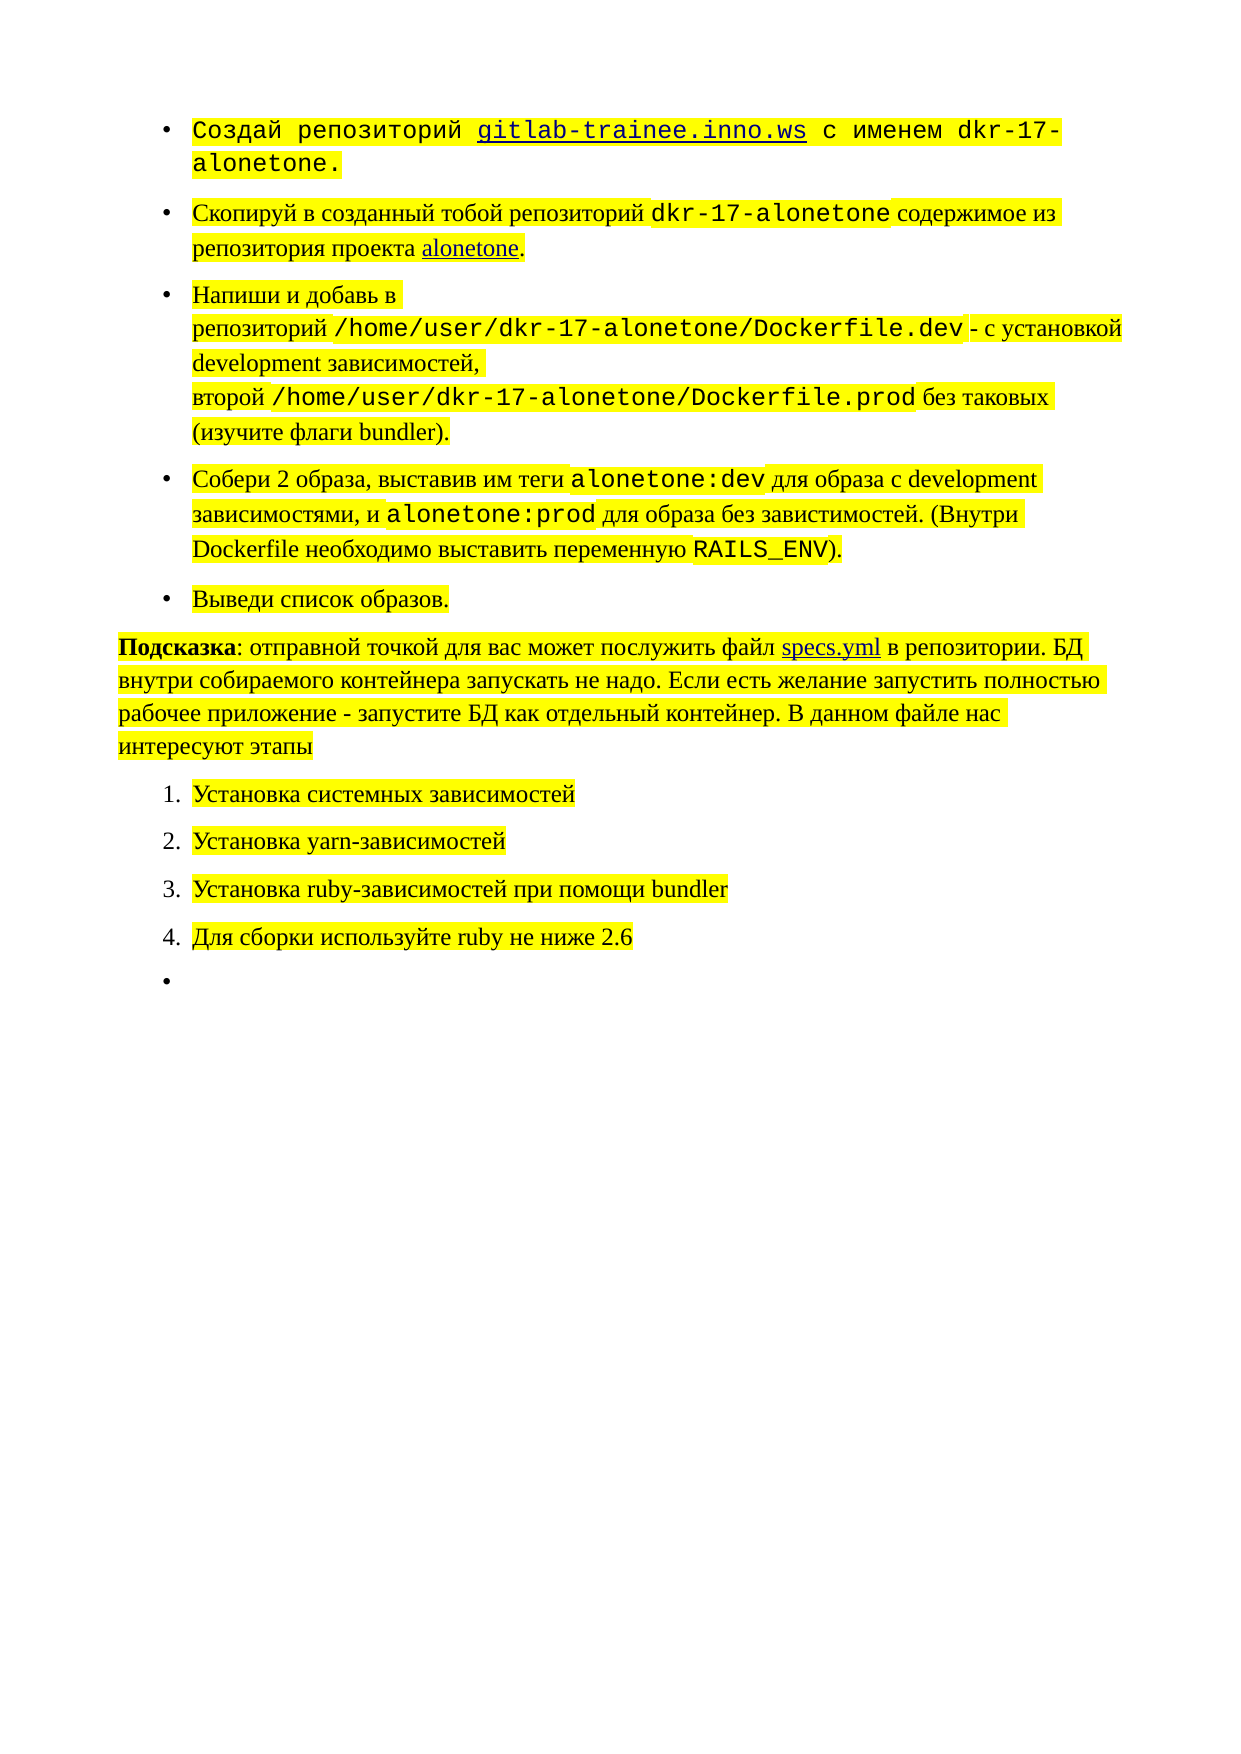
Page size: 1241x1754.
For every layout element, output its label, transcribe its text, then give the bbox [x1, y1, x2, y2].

text Подсказка: отправной точкой для вас может послужить файл specs.yml в репозитории. БД внутри собираемого контейнера запускать не надо. Если есть желание запустить полностью рабочее приложение - запустите БД как отдельный контейнер. В данном файле нас интересуют этапы [118, 632, 1122, 760]
list Для сборки используйте ruby не ниже 2.6 [162, 922, 1122, 950]
list Установка yarn-зависимостей [162, 826, 1122, 855]
list Выведи список образов. [162, 584, 1122, 613]
list Напиши и добавь в репозиторий /home/user/dkr-17-alonetone/Dockerfile.dev - с установкой development зависимостей, второй /home/user/dkr-17-alonetone/Dockerfile.prod без таковых (изучите флаги bundler). [162, 280, 1122, 445]
list Установка ruby-зависимостей при помощи bundler [162, 874, 1122, 903]
list Создай репозиторий gitlab-trainee.inno.ws с именем dkr-17-alonetone. [162, 118, 1122, 179]
list Скопируй в созданный тобой репозиторий dkr-17-alonetone содержимое из репозитория проекта alonetone. [162, 198, 1122, 262]
list Собери 2 образа, выставив им теги alonetone:dev для образа с development зависимостями, и alonetone:prod для образа без завистимостей. (Внутри Dockerfile необходимо выставить переменную RAILS_ENV). [162, 464, 1122, 565]
list Установка системных зависимостей [162, 779, 1122, 807]
